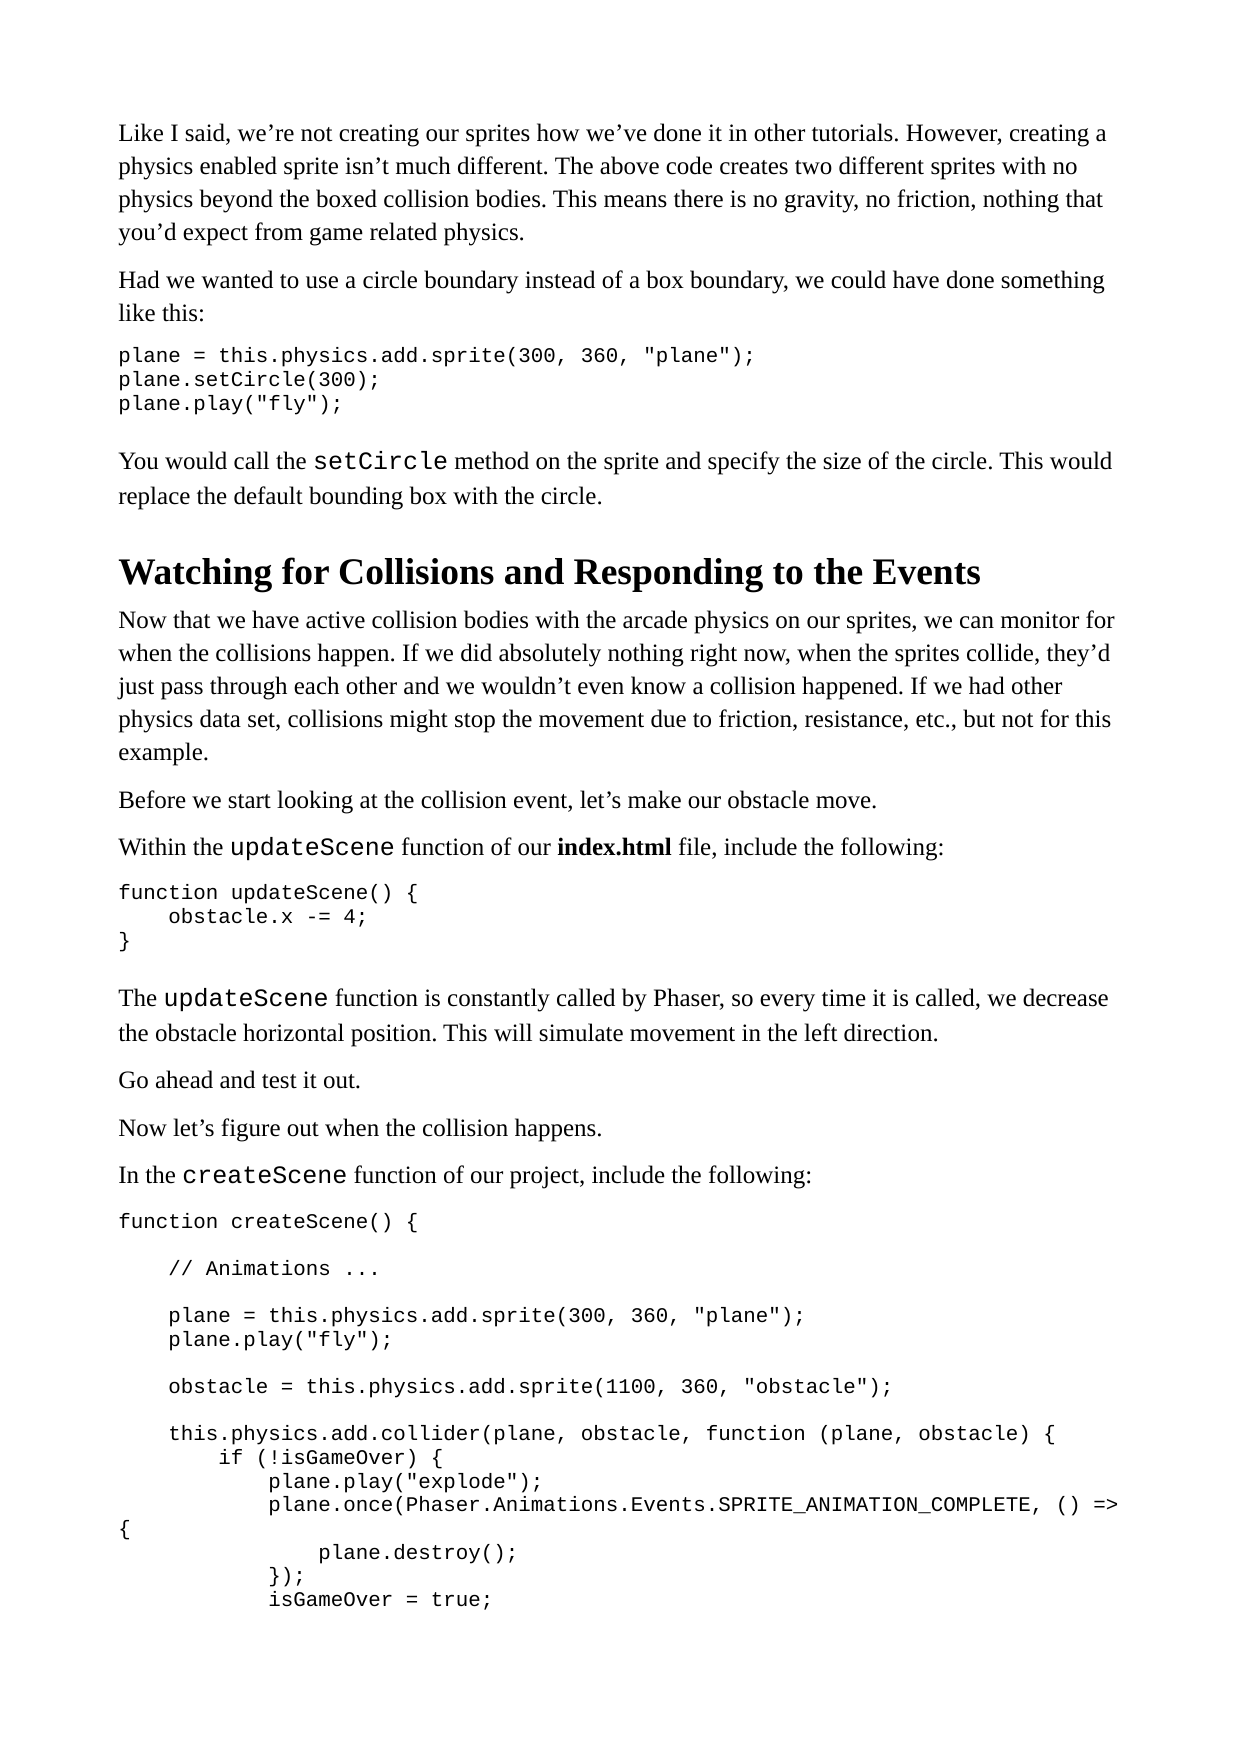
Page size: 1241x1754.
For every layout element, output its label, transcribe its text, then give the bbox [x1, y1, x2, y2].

text obstacle.x -= 4; [118, 906, 1122, 929]
text // Animations ... [118, 1258, 1122, 1282]
text function updateScene() { [118, 882, 1122, 906]
text isGameOver = true; [118, 1589, 1122, 1613]
text In the createScene function of our project, include the following: [118, 1161, 1122, 1191]
text plane.once(Phaser.Animations.Events.SPRITE_ANIMATION_COMPLETE, () => { [118, 1494, 1122, 1542]
text Like I said, we’re not creating our sprites how we’ve done it in other tutorials. However, creating a physics enabled sprite isn’t much different. The above code creates two different sprites with no physics beyond the boxed collision bodies. This means there is no gravity, no friction, nothing that you’d expect from game related physics. [118, 118, 1122, 246]
text plane.destroy(); [118, 1542, 1122, 1565]
text Before we start looking at the collision event, let’s make our obstacle move. [118, 785, 1122, 813]
text }); [118, 1565, 1122, 1589]
text plane.setCircle(300); [118, 369, 1122, 393]
text Within the updateScene function of our index.html file, include the following: [118, 832, 1122, 863]
text The updateScene function is constantly called by Phaser, so every time it is called, we decrease the obstacle horizontal position. This will simulate movement in the left direction. [118, 983, 1122, 1047]
text obstacle = this.physics.add.sprite(1100, 360, "obstacle"); [118, 1376, 1122, 1400]
text this.physics.add.collider(plane, obstacle, function (plane, obstacle) { [118, 1423, 1122, 1447]
text Go ahead and test it out. [118, 1065, 1122, 1094]
text Now let’s figure out when the collision happens. [118, 1113, 1122, 1142]
text plane.play("explode"); [118, 1471, 1122, 1494]
text plane.play("fly"); [118, 1329, 1122, 1352]
text Had we wanted to use a circle boundary instead of a box boundary, we could have done something like this: [118, 265, 1122, 327]
text plane.play("fly"); [118, 393, 1122, 416]
text Now that we have active collision bodies with the arcade physics on our sprites, we can monitor for when the collisions happen. If we did absolutely nothing right now, when the sprites collide, they’d just pass through each other and we wouldn’t even know a collision happened. If we had other physics data set, collisions might stop the movement due to friction, resistance, etc., but not for this example. [118, 605, 1122, 766]
text You would call the setCircle method on the sprite and specify the size of the circle. This would replace the default bounding box with the circle. [118, 446, 1122, 510]
text plane = this.physics.add.sprite(300, 360, "plane"); [118, 345, 1122, 369]
text if (!isGameOver) { [118, 1447, 1122, 1471]
text plane = this.physics.add.sprite(300, 360, "plane"); [118, 1305, 1122, 1329]
text } [118, 929, 1122, 953]
subtitle Watching for Collisions and Responding to the Events [118, 549, 1122, 592]
text function createScene() { [118, 1211, 1122, 1234]
